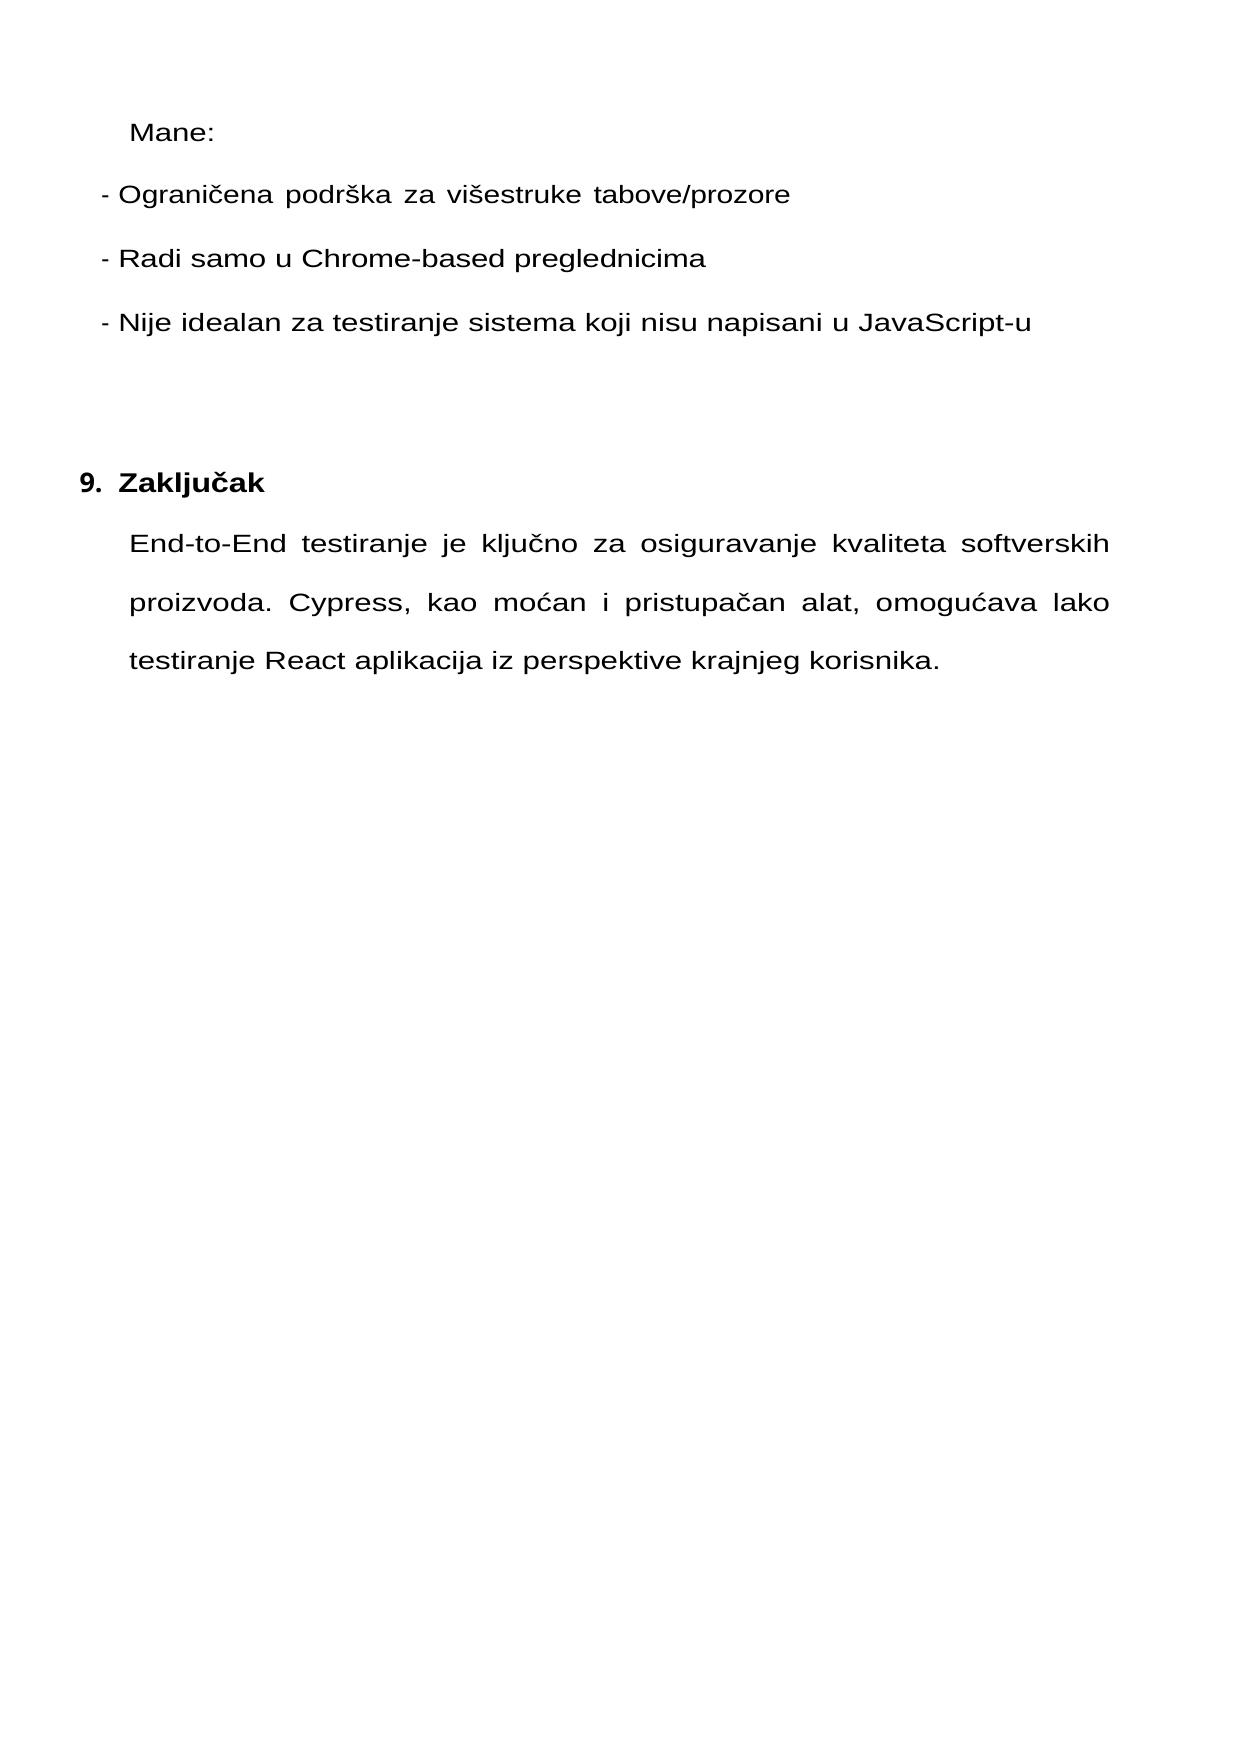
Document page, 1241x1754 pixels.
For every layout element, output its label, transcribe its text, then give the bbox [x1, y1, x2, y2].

list Ograničena podrška za višestruke tabove/prozore [101, 177, 1122, 211]
text End-to-End testiranje je ključno za osiguravanje kvaliteta softverskih proizvoda. Cypress, kao moćan i pristupačan alat, omogućava lako testiranje React aplikacija iz perspektive krajnjeg korisnika. [129, 529, 1111, 675]
subtitle Zaključak [79, 464, 1122, 501]
list Nije idealan za testiranje sistema koji nisu napisani u JavaScript-u [101, 304, 1122, 338]
list Radi samo u Chrome-based preglednicima [101, 241, 1122, 275]
text Mane: [129, 118, 1122, 147]
